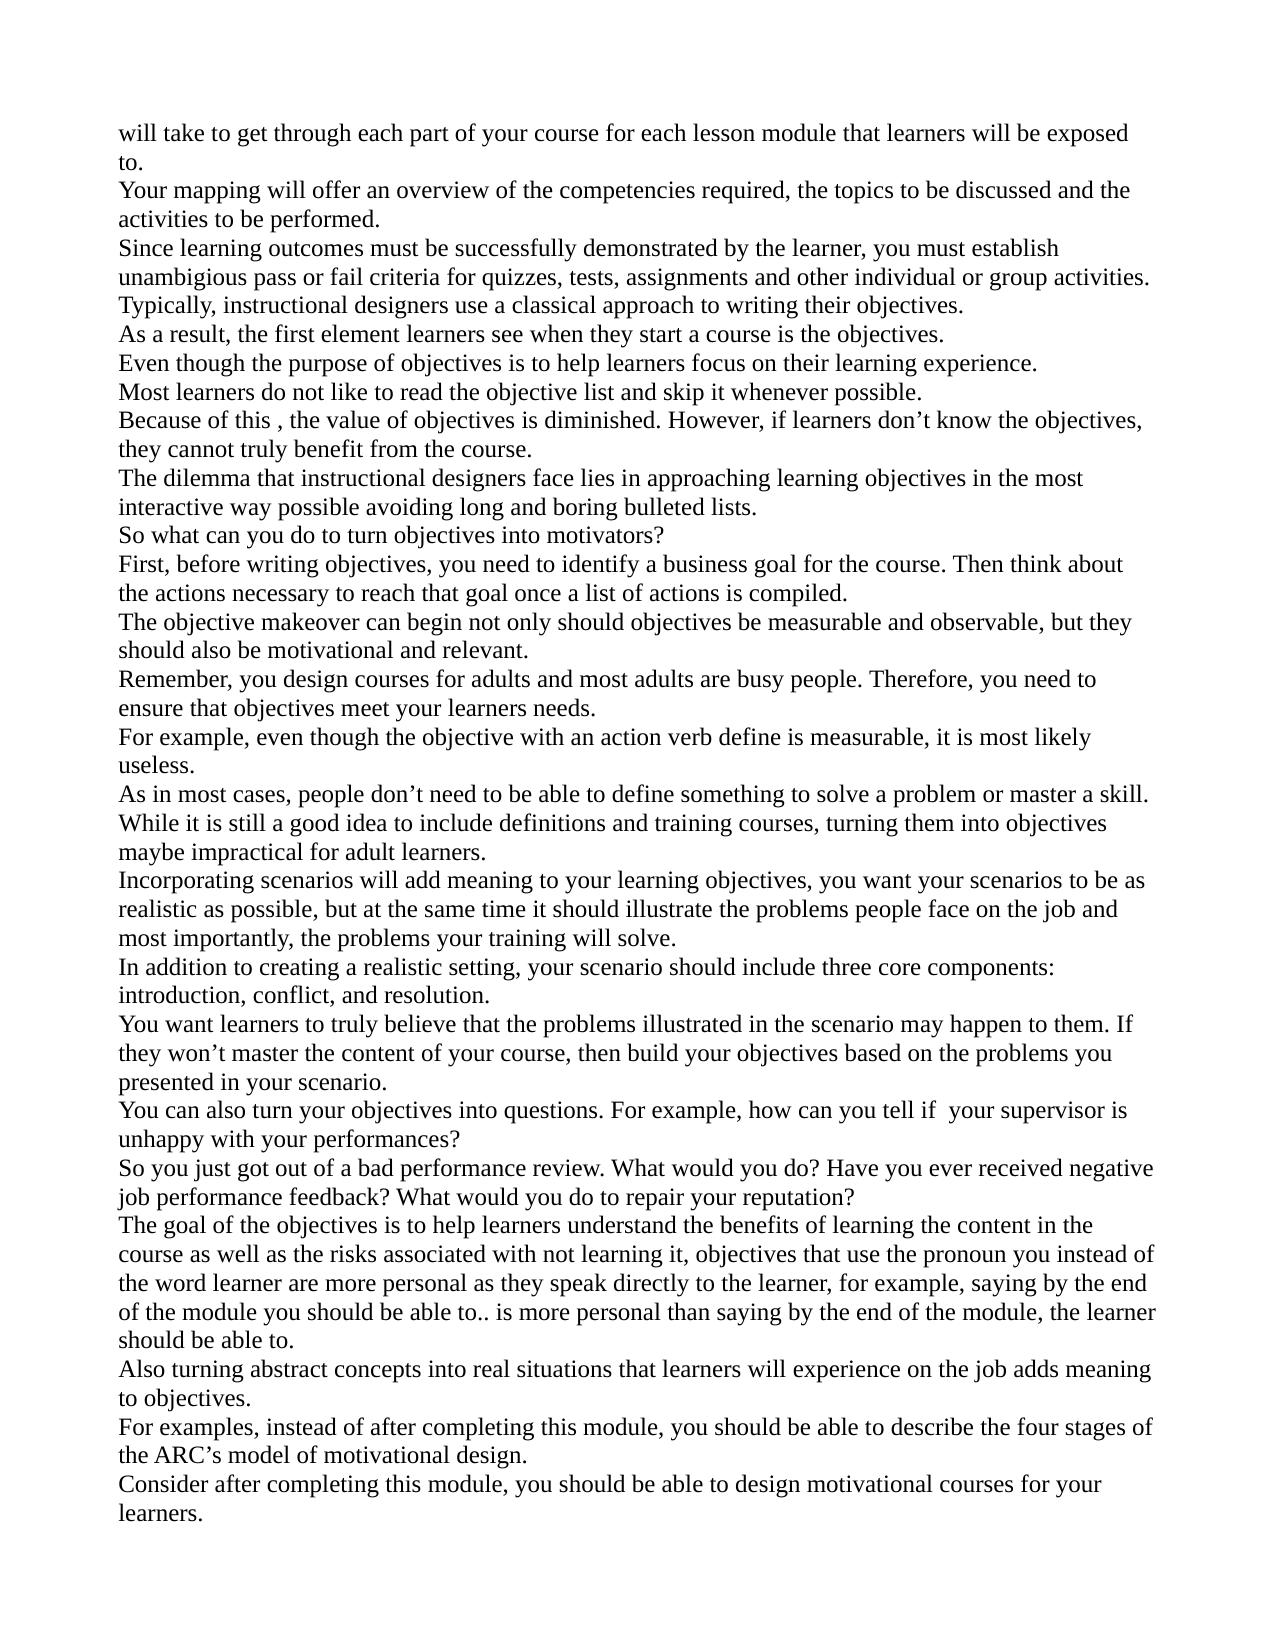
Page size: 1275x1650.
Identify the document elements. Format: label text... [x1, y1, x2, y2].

text will take to get through each part of your course for each lesson module that learners will be exposed to. [118, 118, 1157, 176]
text As a result, the first element learners see when they start a course is the objectives. [118, 319, 1157, 348]
text Since learning outcomes must be successfully demonstrated by the learner, you must establish unambigious pass or fail criteria for quizzes, tests, assignments and other individual or group activities. [118, 233, 1157, 291]
text So you just got out of a bad performance review. What would you do? Have you ever received negative job performance feedback? What would you do to repair your reputation? [118, 1153, 1157, 1211]
text In addition to creating a realistic setting, your scenario should include three core components: introduction, conflict, and resolution. [118, 952, 1157, 1009]
text Incorporating scenarios will add meaning to your learning objectives, you want your scenarios to be as realistic as possible, but at the same time it should illustrate the problems people face on the job and most importantly, the problems your training will solve. [118, 866, 1157, 952]
text Your mapping will offer an overview of the competencies required, the topics to be discussed and the activities to be performed. [118, 176, 1157, 233]
text The goal of the objectives is to help learners understand the benefits of learning the content in the course as well as the risks associated with not learning it, objectives that use the pronoun you instead of the word learner are more personal as they speak directly to the learner, for example, saying by the end of the module you should be able to.. is more personal than saying by the end of the module, the learner should be able to. [118, 1211, 1157, 1354]
text First, before writing objectives, you need to identify a business goal for the course. Then think about the actions necessary to reach that goal once a list of actions is compiled. [118, 549, 1157, 607]
text The objective makeover can begin not only should objectives be measurable and observable, but they should also be motivational and relevant. [118, 607, 1157, 664]
text Typically, instructional designers use a classical approach to writing their objectives. [118, 291, 1157, 319]
text The dilemma that instructional designers face lies in approaching learning objectives in the most interactive way possible avoiding long and boring bulleted lists. [118, 463, 1157, 521]
text You can also turn your objectives into questions. For example, how can you tell if your supervisor is unhappy with your performances? [118, 1096, 1157, 1153]
text Also turning abstract concepts into real situations that learners will experience on the job adds meaning to objectives. [118, 1354, 1157, 1412]
text You want learners to truly believe that the problems illustrated in the scenario may happen to them. If they won’t master the content of your course, then build your objectives based on the problems you presented in your scenario. [118, 1009, 1157, 1096]
text Even though the purpose of objectives is to help learners focus on their learning experience. [118, 348, 1157, 377]
text Because of this , the value of objectives is diminished. However, if learners don’t know the objectives, they cannot truly benefit from the course. [118, 406, 1157, 463]
text Consider after completing this module, you should be able to design motivational courses for your learners. [118, 1469, 1157, 1527]
text Most learners do not like to read the objective list and skip it whenever possible. [118, 377, 1157, 406]
text So what can you do to turn objectives into motivators? [118, 521, 1157, 549]
text Remember, you design courses for adults and most adults are busy people. Therefore, you need to ensure that objectives meet your learners needs. [118, 664, 1157, 722]
text For examples, instead of after completing this module, you should be able to describe the four stages of the ARC’s model of motivational design. [118, 1412, 1157, 1469]
text For example, even though the objective with an action verb define is measurable, it is most likely useless. [118, 722, 1157, 779]
text As in most cases, people don’t need to be able to define something to solve a problem or master a skill. While it is still a good idea to include definitions and training courses, turning them into objectives maybe impractical for adult learners. [118, 779, 1157, 866]
